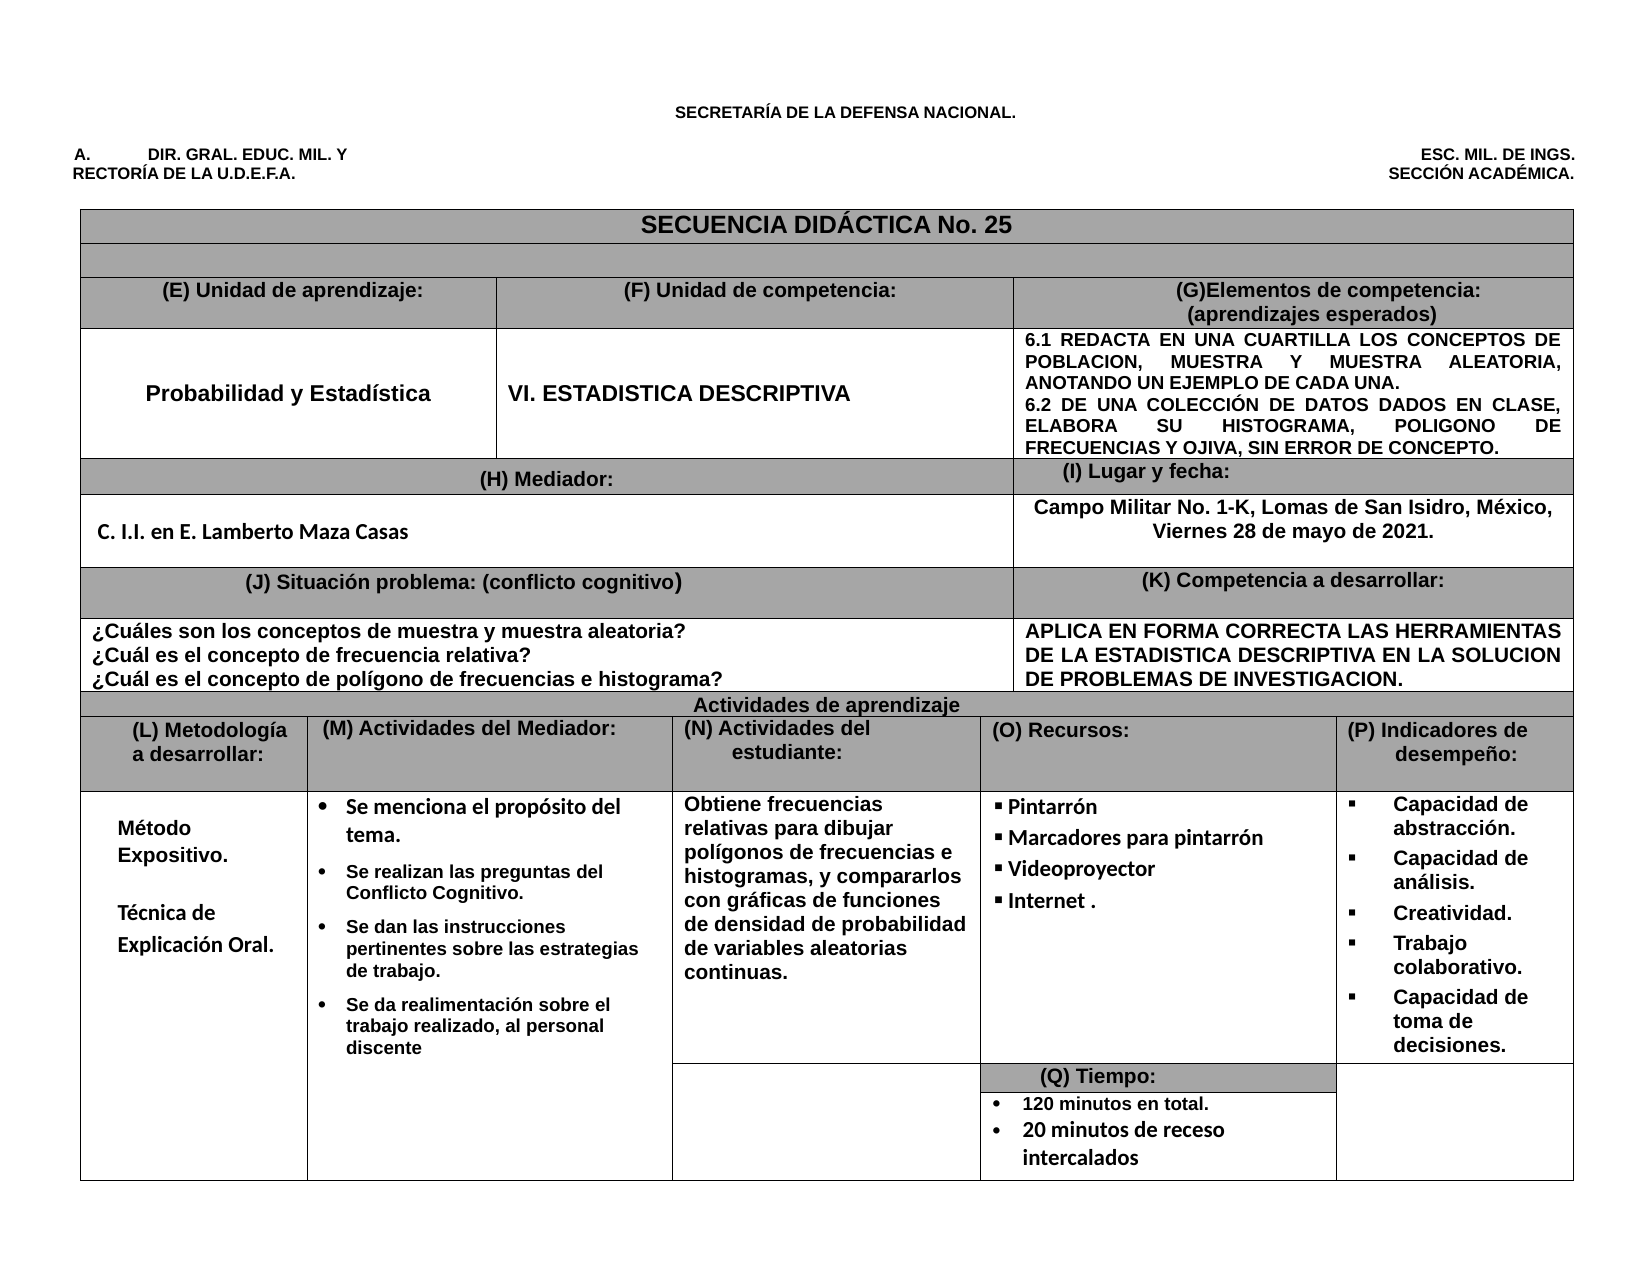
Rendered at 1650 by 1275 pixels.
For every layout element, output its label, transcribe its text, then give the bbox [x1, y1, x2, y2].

table_cell (G)Elementos de competencia: (aprendizajes esperados) [1014, 278, 1573, 328]
table_cell (J) Situación problema: (conflicto cognitivo) [81, 568, 1013, 618]
table_cell Pintarrón Marcadores para pintarrón Videoproyector Internet . [981, 792, 1336, 1063]
table_cell Probabilidad y Estadística [81, 329, 496, 458]
table_cell (E) Unidad de aprendizaje: [81, 278, 496, 328]
table_cell (I) Lugar y fecha: [1014, 459, 1573, 494]
table_cell (N) Actividades del estudiante: [673, 717, 980, 791]
table_cell (F) Unidad de competencia: [497, 278, 1013, 328]
list DIR. GRAL. EDUC. MIL. Y ESC. MIL. DE INGS. [74, 145, 1580, 164]
text SECRETARÍA DE LA DEFENSA NACIONAL. [111, 103, 1580, 122]
table_cell Capacidad de abstracción. Capacidad de análisis. Creatividad. Trabajo colaborativo. Capacidad de toma de decisiones. [1337, 792, 1573, 1063]
table_header SECUENCIA DIDÁCTICA No. 25 [81, 210, 1573, 243]
text RECTORÍA DE LA U.D.E.F.A. SECCIÓN ACADÉMICA. [72, 164, 1580, 183]
table_cell VI. ESTADISTICA DESCRIPTIVA [497, 329, 1013, 458]
table_cell (K) Competencia a desarrollar: [1014, 568, 1573, 618]
table_cell Se menciona el propósito del tema. Se realizan las preguntas del Conflicto Cognitivo. Se dan las instrucciones pertinentes sobre las estrategias de trabajo. Se da realimentación sobre el trabajo realizado, al personal discente [308, 792, 672, 1179]
table_cell Actividades de aprendizaje [81, 692, 1573, 716]
table_cell Método Expositivo. Técnica de Explicación Oral. [81, 792, 307, 1179]
table_cell (O) Recursos: [981, 717, 1336, 791]
table_cell [81, 244, 1573, 277]
table_cell (Q) Tiempo: [981, 1064, 1336, 1092]
table_cell ¿Cuáles son los conceptos de muestra y muestra aleatoria? ¿Cuál es el concepto de frecuencia relativa? ¿Cuál es el concepto de polígono de frecuencias e histograma? [81, 619, 1013, 691]
table_cell 120 minutos en total. 20 minutos de receso intercalados 5 minutos de encuadre. 5 minutos para explicar el desarrollo de la dinámica de trabajo. 15 minutos para dar retroalimentación sobre las tareas y evidencias desarrolladas por los discentes en las clases anteriores. 60 minutos para la obtención de frecuencias relativas y polígonos de frecuencias correspondientes a datos muestra de fenómenos con distribución normal. 15 minutos para el cierre y las conclusiones. [981, 1093, 1336, 1179]
table_cell C. I.I. en E. Lamberto Maza Casas [81, 495, 1013, 567]
table_cell APLICA EN FORMA CORRECTA LAS HERRAMIENTAS DE LA ESTADISTICA DESCRIPTIVA EN LA SOLUCION DE PROBLEMAS DE INVESTIGACION. [1014, 619, 1573, 691]
table_cell [1337, 1064, 1573, 1179]
table_cell (M) Actividades del Mediador: [308, 717, 672, 791]
table_cell Campo Militar No. 1-K, Lomas de San Isidro, México, Viernes 28 de mayo de 2021. [1014, 495, 1573, 567]
table_cell (H) Mediador: [81, 459, 1013, 494]
table_cell 6.1 REDACTA EN UNA CUARTILLA LOS CONCEPTOS DE POBLACION, MUESTRA Y MUESTRA ALEATORIA, ANOTANDO UN EJEMPLO DE CADA UNA. 6.2 DE UNA COLECCIÓN DE DATOS DADOS EN CLASE, ELABORA SU HISTOGRAMA, POLIGONO DE FRECUENCIAS Y OJIVA, SIN ERROR DE CONCEPTO. [1014, 329, 1573, 458]
table_cell [673, 1064, 980, 1179]
table_cell (L) Metodología a desarrollar: [81, 717, 307, 791]
table_cell Obtiene frecuencias relativas para dibujar polígonos de frecuencias e histogramas, y compararlos con gráficas de funciones de densidad de probabilidad de variables aleatorias continuas. [673, 792, 980, 1063]
table_cell (P) Indicadores de desempeño: [1337, 717, 1573, 791]
